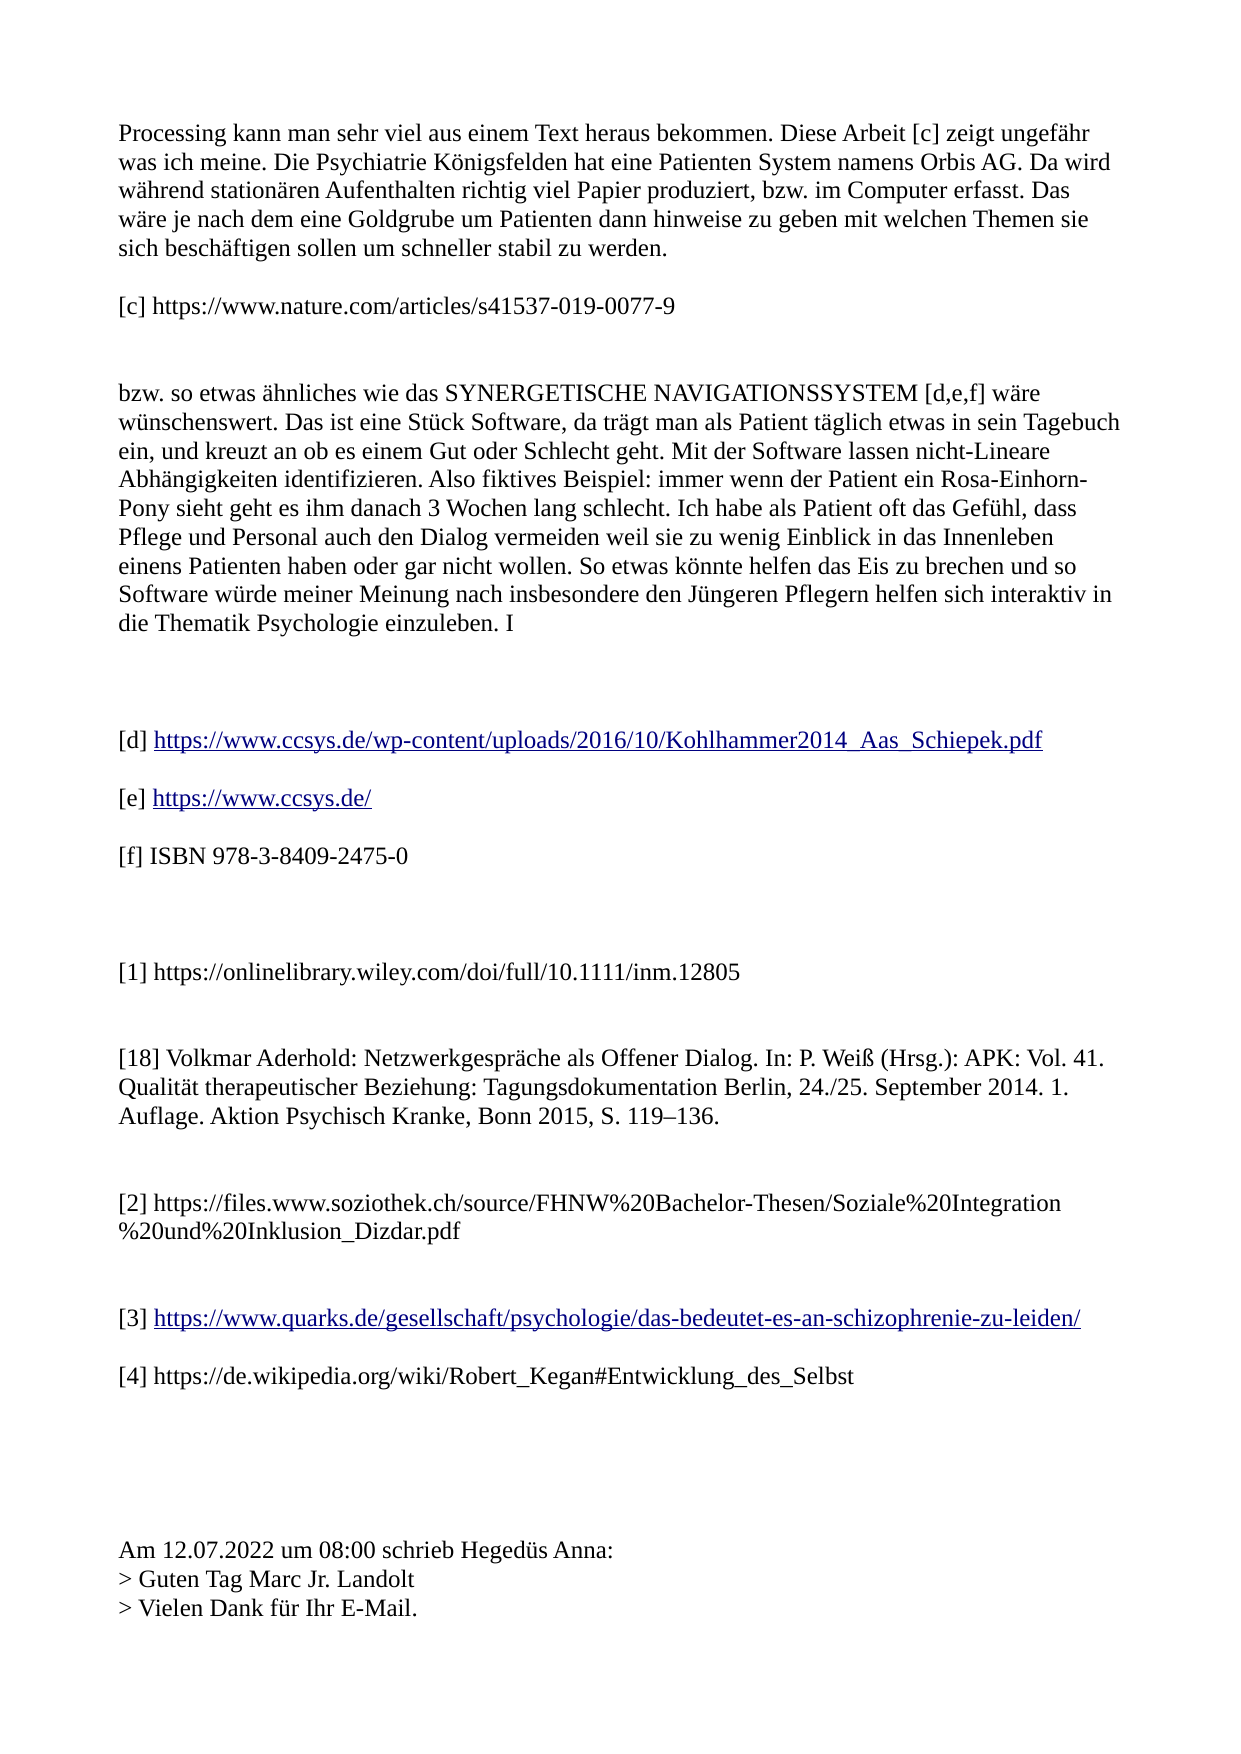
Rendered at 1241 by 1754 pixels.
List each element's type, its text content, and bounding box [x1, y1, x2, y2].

text [1] https://onlinelibrary.wiley.com/doi/full/10.1111/inm.12805 [18] Volkmar Aderhold: Netzwerkgespräche als Offener Dialog. In: P. Weiß (Hrsg.): APK: Vol. 41. Qualität therapeutischer Beziehung: Tagungsdokumentation Berlin, 24./25. September 2014. 1. Auflage. Aktion Psychisch Kranke, Bonn 2015, S. 119–136. [118, 899, 1122, 1158]
text [d] https://www.ccsys.de/wp-content/uploads/2016/10/Kohlhammer2014_Aas_Schiepek.pdf [118, 725, 1122, 753]
text [f] ISBN 978-3-8409-2475-0 [118, 841, 1122, 870]
text [c] https://www.nature.com/articles/s41537-019-0077-9 [118, 291, 1122, 349]
text Processing kann man sehr viel aus einem Text heraus bekommen. Diese Arbeit [c] zeigt ungefähr was ich meine. Die Psychiatrie Königsfelden hat eine Patienten System namens Orbis AG. Da wird während stationären Aufenthalten richtig viel Papier produziert, bzw. im Computer erfasst. Das wäre je nach dem eine Goldgrube um Patienten dann hinweise zu geben mit welchen Themen sie sich beschäftigen sollen um schneller stabil zu werden. [118, 118, 1122, 262]
text [2] https://files.www.soziothek.ch/source/FHNW%20Bachelor-Thesen/Soziale%20Integration%20und%20Inklusion_Dizdar.pdf [3] https://www.quarks.de/gesellschaft/psychologie/das-bedeutet-es-an-schizophrenie-zu-leiden/ [118, 1188, 1122, 1331]
text Am 12.07.2022 um 08:00 schrieb Hegedüs Anna: [118, 1536, 1122, 1564]
text > Guten Tag Marc Jr. Landolt > Vielen Dank für Ihr E-Mail. [118, 1564, 1122, 1622]
text [e] https://www.ccsys.de/ [118, 783, 1122, 812]
text bzw. so etwas ähnliches wie das SYNERGETISCHE NAVIGATIONSSYSTEM [d,e,f] wäre wünschenswert. Das ist eine Stück Software, da trägt man als Patient täglich etwas in sein Tagebuch ein, und kreuzt an ob es einem Gut oder Schlecht geht. Mit der Software lassen nicht-Lineare Abhängigkeiten identifizieren. Also fiktives Beispiel: immer wenn der Patient ein Rosa-Einhorn-Pony sieht geht es ihm danach 3 Wochen lang schlecht. Ich habe als Patient oft das Gefühl, dass Pflege und Personal auch den Dialog vermeiden weil sie zu wenig Einblick in das Innenleben einens Patienten haben oder gar nicht wollen. So etwas könnte helfen das Eis zu brechen und so Software würde meiner Meinung nach insbesondere den Jüngeren Pflegern helfen sich interaktiv in die Thematik Psychologie einzuleben. I [118, 378, 1122, 637]
text [4] https://de.wikipedia.org/wiki/Robert_Kegan#Entwicklung_des_Selbst [118, 1361, 1122, 1390]
